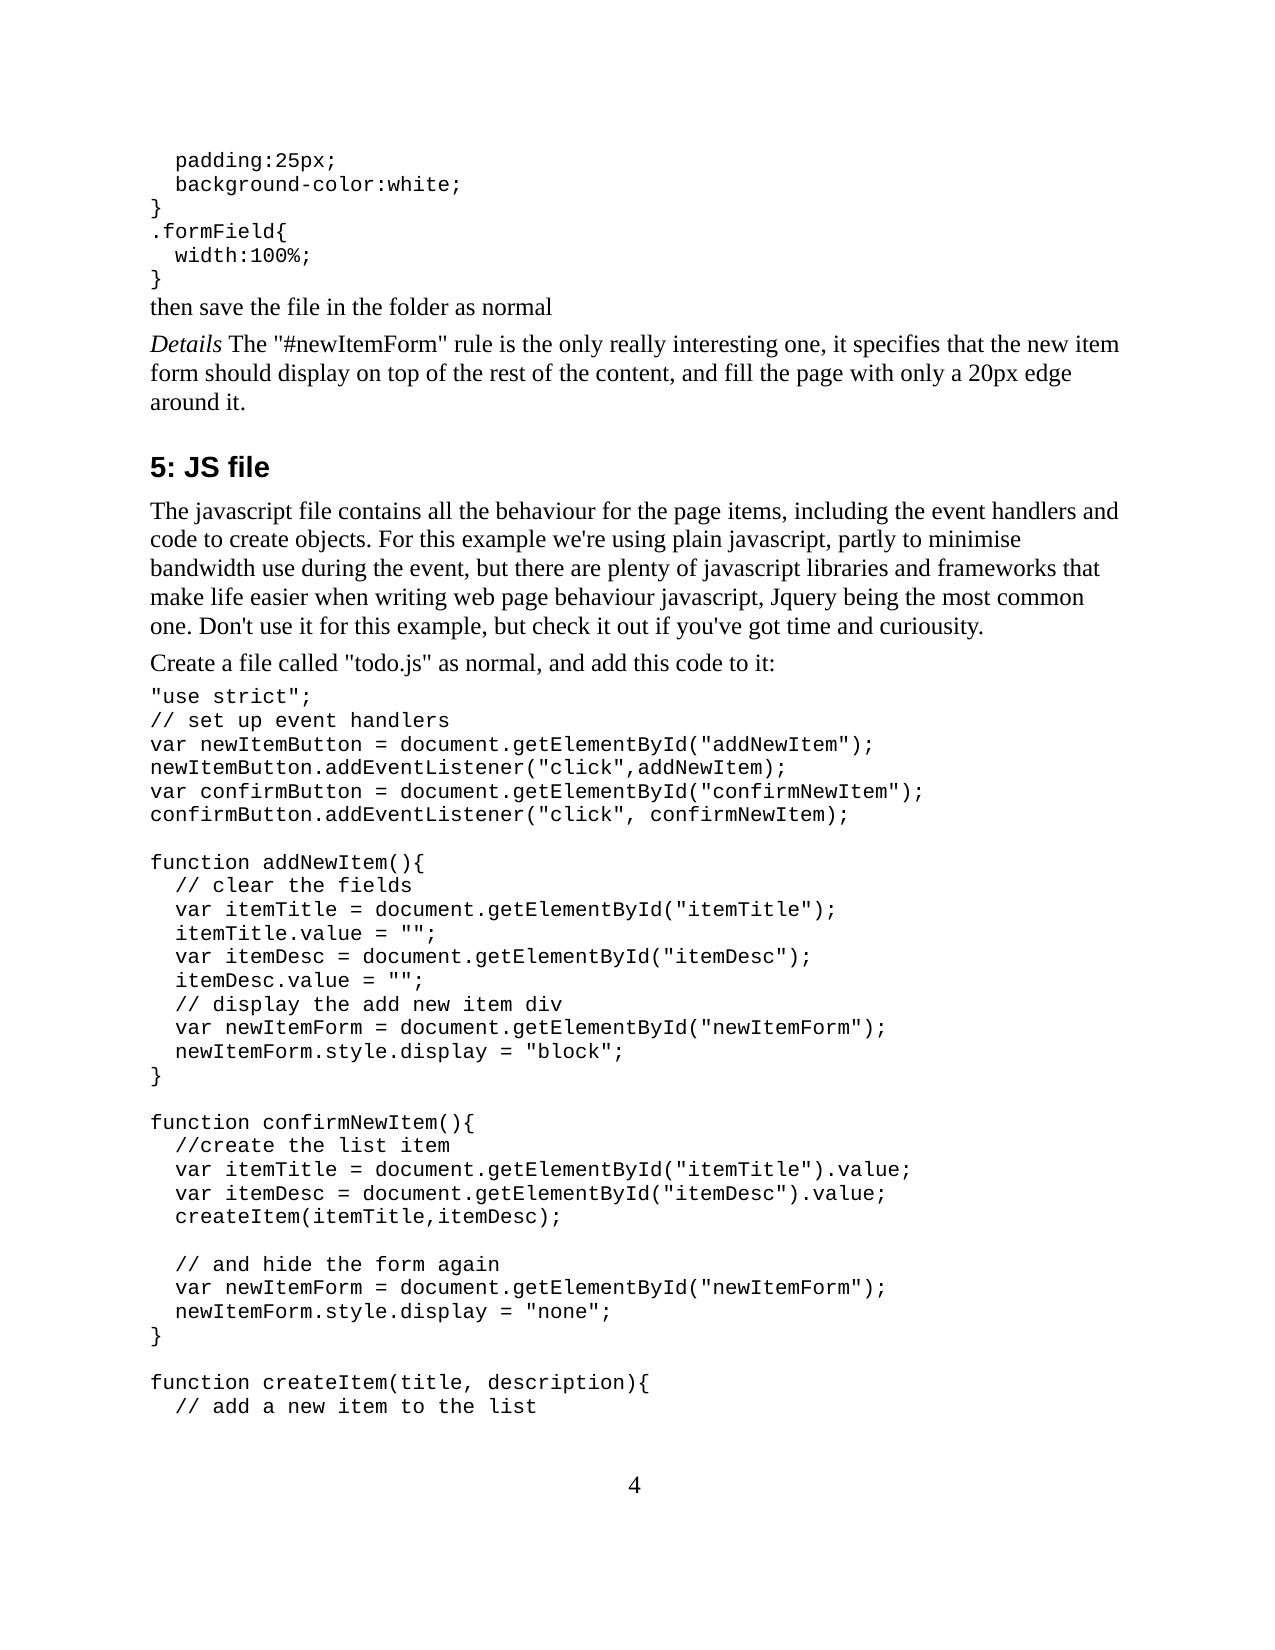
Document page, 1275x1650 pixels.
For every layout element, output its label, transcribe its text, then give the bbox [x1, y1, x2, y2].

text var newItemForm = document.getElementById("newItemForm"); [150, 1017, 1125, 1041]
text itemDesc.value = ""; [150, 970, 1125, 994]
text } [150, 1064, 1125, 1088]
text newItemForm.style.display = "none"; [150, 1301, 1125, 1325]
text function addNewItem(){ [150, 852, 1125, 875]
text // and hide the form again [150, 1254, 1125, 1277]
text var itemDesc = document.getElementById("itemDesc").value; [150, 1183, 1125, 1206]
text // clear the fields [150, 875, 1125, 899]
text The javascript file contains all the behaviour for the page items, including the event handlers and code to create objects. For this example we're using plain javascript, partly to minimise bandwidth use during the event, but there are plenty of javascript libraries and frameworks that make life easier when writing web page behaviour javascript, Jquery being the most common one. Don't use it for this example, but check it out if you've got time and curiousity. [150, 496, 1125, 639]
text //create the list item [150, 1136, 1125, 1159]
text padding:25px; [150, 150, 1125, 174]
subtitle 5: JS file [150, 450, 1125, 483]
text } [150, 268, 1125, 292]
text confirmButton.addEventListener("click", confirmNewItem); [150, 804, 1125, 828]
text newItemButton.addEventListener("click",addNewItem); [150, 757, 1125, 781]
text background-color:white; [150, 174, 1125, 197]
text // add a new item to the list [150, 1396, 1125, 1419]
text // display the add new item div [150, 994, 1125, 1017]
text itemTitle.value = ""; [150, 923, 1125, 946]
text } [150, 197, 1125, 221]
text Details The "#newItemForm" rule is the only really interesting one, it specifies that the new item form should display on top of the rest of the content, and fill the page with only a 20px edge around it. [150, 329, 1125, 416]
text function createItem(title, description){ [150, 1372, 1125, 1396]
text var itemTitle = document.getElementById("itemTitle"); [150, 899, 1125, 923]
text createItem(itemTitle,itemDesc); [150, 1206, 1125, 1230]
text "use strict"; [150, 686, 1125, 710]
text var confirmButton = document.getElementById("confirmNewItem"); [150, 781, 1125, 804]
text var newItemButton = document.getElementById("addNewItem"); [150, 733, 1125, 757]
text function confirmNewItem(){ [150, 1112, 1125, 1136]
text var itemTitle = document.getElementById("itemTitle").value; [150, 1159, 1125, 1183]
text var newItemForm = document.getElementById("newItemForm"); [150, 1277, 1125, 1301]
text .formField{ [150, 221, 1125, 244]
text } [150, 1325, 1125, 1348]
text // set up event handlers [150, 710, 1125, 733]
text var itemDesc = document.getElementById("itemDesc"); [150, 946, 1125, 970]
text Create a file called "todo.js" as normal, and add this code to it: [150, 648, 1125, 677]
text width:100%; [150, 244, 1125, 268]
text newItemForm.style.display = "block"; [150, 1041, 1125, 1064]
text then save the file in the folder as normal [150, 292, 1125, 321]
